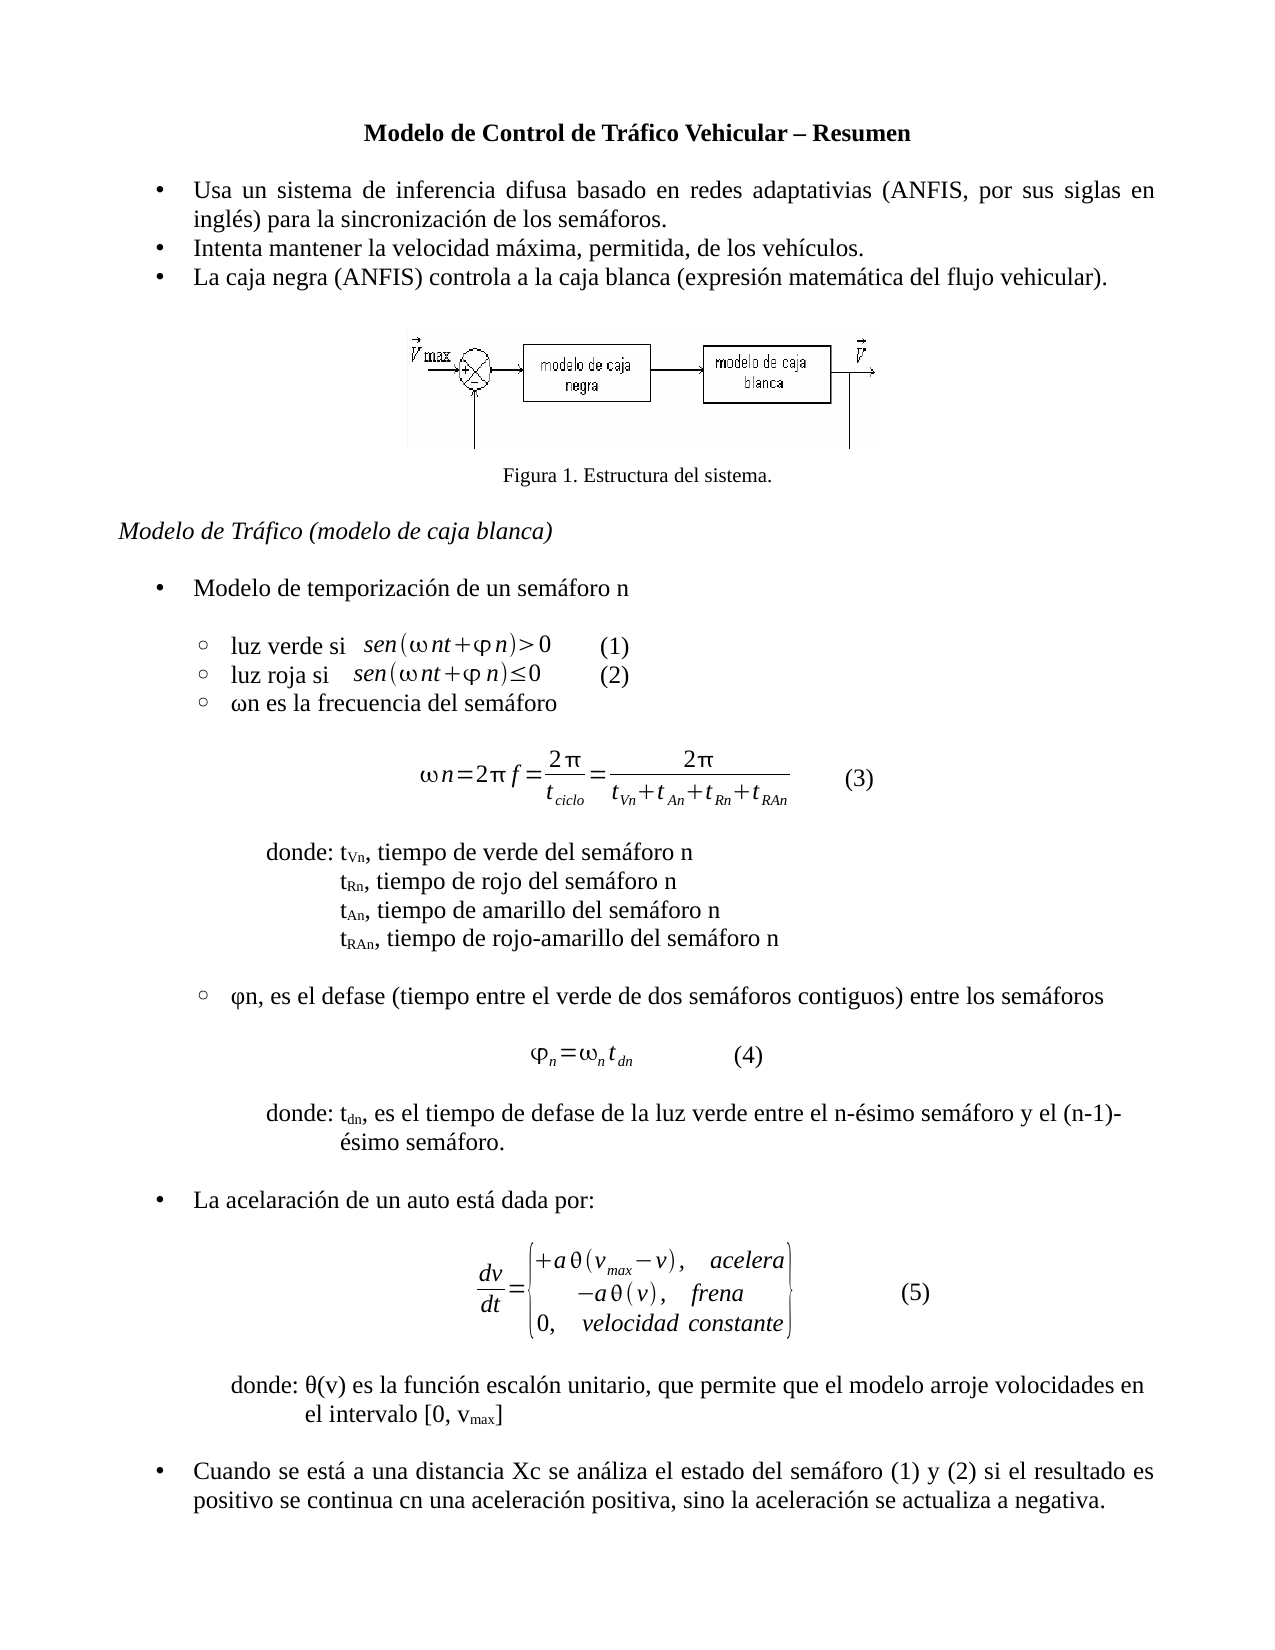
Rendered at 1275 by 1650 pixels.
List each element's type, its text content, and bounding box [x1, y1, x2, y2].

text donde: tdn, es el tiempo de defase de la luz verde entre el n-ésimo semáforo y el (n-1)- ésimo semáforo. [118, 1098, 1157, 1156]
list luz verde si (1) [193, 631, 1157, 660]
text tRAn, tiempo de rojo-amarillo del semáforo n [118, 923, 1157, 952]
list Cuando se está a una distancia Xc se análiza el estado del semáforo (1) y (2) si el resultado es positivo se continua cn una aceleración positiva, sino la aceleración se actualiza a negativa. [156, 1456, 1157, 1514]
list (5) [193, 1242, 1157, 1341]
text (3) [118, 746, 1157, 808]
list Intenta mantener la velocidad máxima, permitida, de los vehículos. [156, 233, 1157, 262]
text donde: tVn, tiempo de verde del semáforo n [118, 837, 1157, 866]
text (4) [118, 1038, 1157, 1070]
text Modelo de Tráfico (modelo de caja blanca) [118, 516, 1157, 545]
list Modelo de temporización de un semáforo n [156, 573, 1157, 602]
text tAn, tiempo de amarillo del semáforo n [118, 895, 1157, 923]
text Modelo de Control de Tráfico Vehicular – Resumen [118, 118, 1157, 147]
list φn, es el defase (tiempo entre el verde de dos semáforos contiguos) entre los semáforos [193, 981, 1157, 1010]
list La caja negra (ANFIS) controla a la caja blanca (expresión matemática del flujo vehicular). [156, 262, 1157, 291]
list luz roja si (2) [193, 660, 1157, 688]
text tRn, tiempo de rojo del semáforo n [118, 866, 1157, 895]
list Usa un sistema de inferencia difusa basado en redes adaptativias (ANFIS, por sus siglas en inglés) para la sincronización de los semáforos. [156, 176, 1157, 233]
text Figura 1. Estructura del sistema. [118, 463, 1157, 487]
picture [377, 326, 898, 449]
list donde: θ(v) es la función escalón unitario, que permite que el modelo arroje volocidades en el intervalo [0, vmax] [193, 1370, 1157, 1428]
list La acelaración de un auto está dada por: [156, 1185, 1157, 1213]
list ωn es la frecuencia del semáforo [193, 688, 1157, 717]
